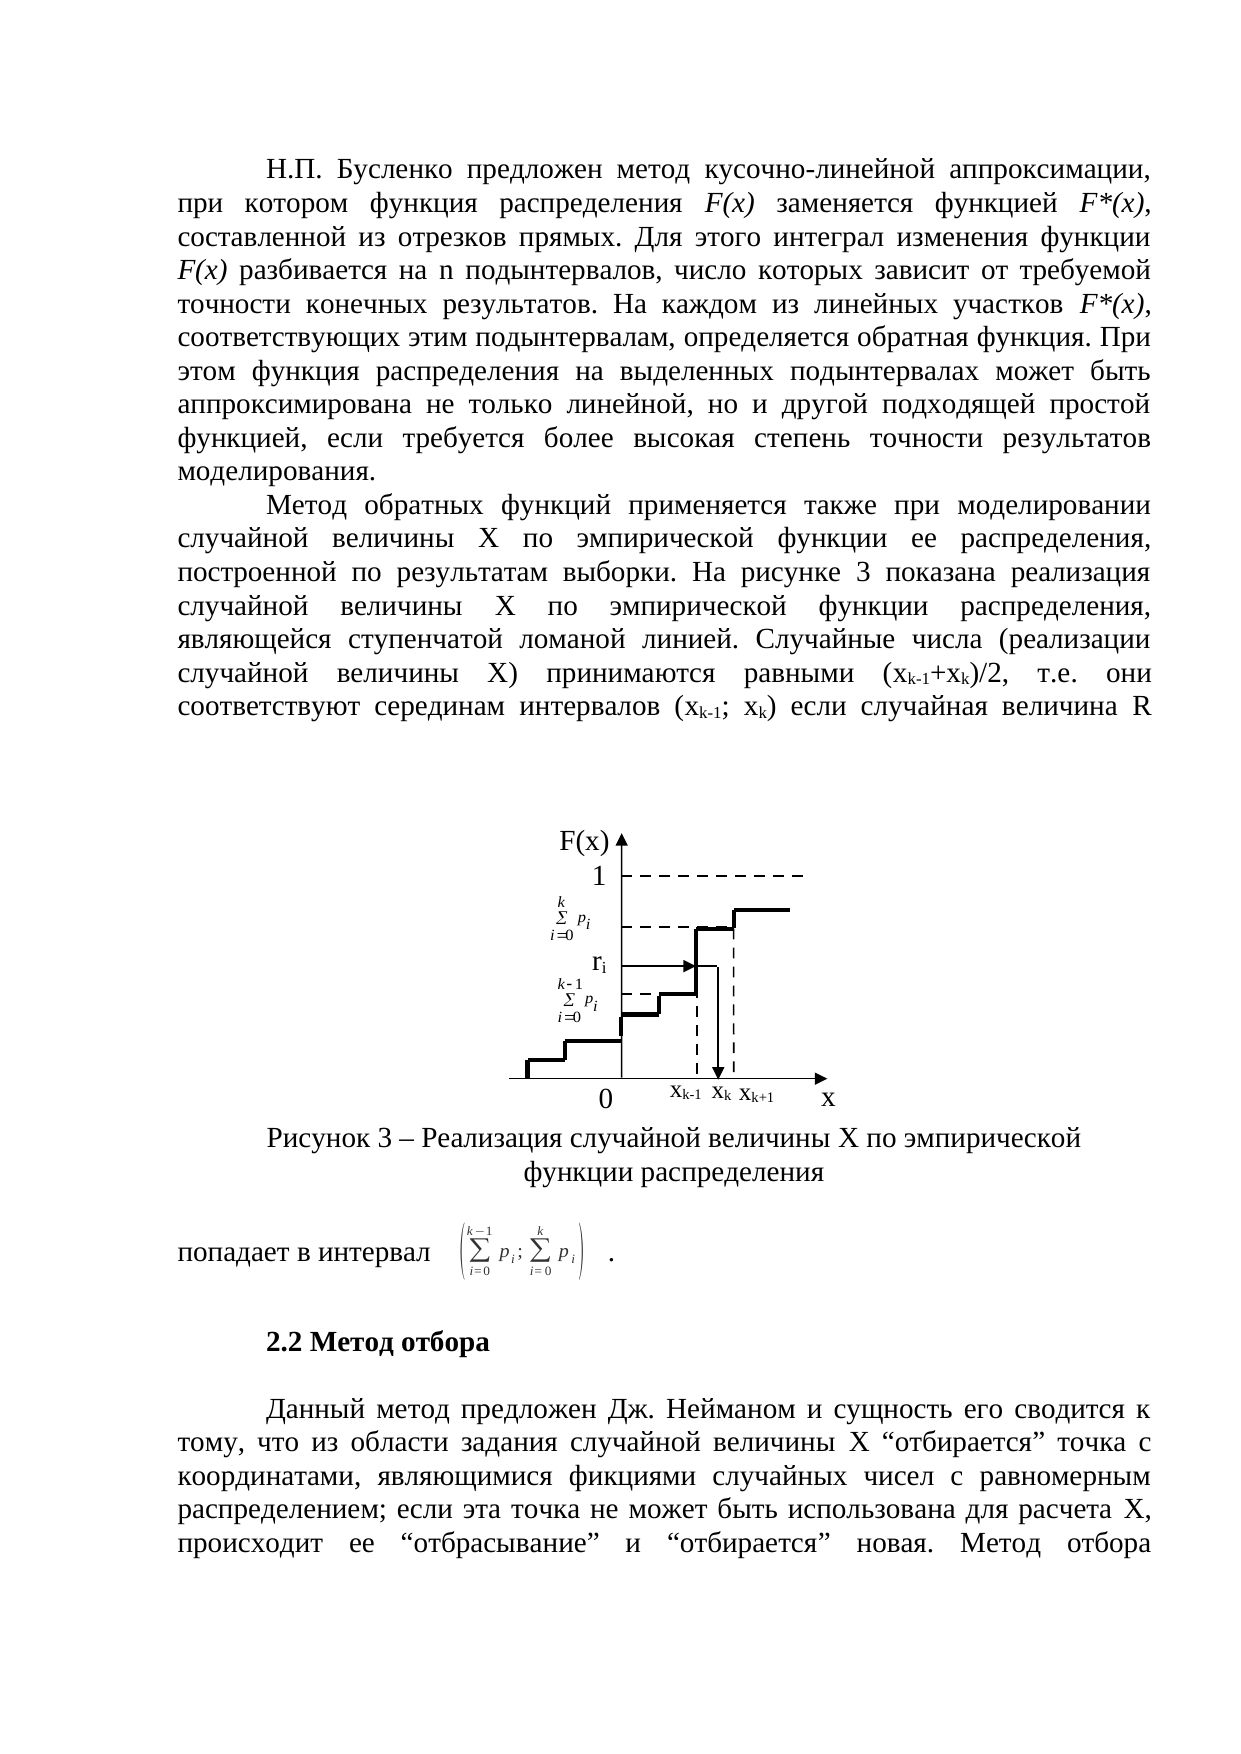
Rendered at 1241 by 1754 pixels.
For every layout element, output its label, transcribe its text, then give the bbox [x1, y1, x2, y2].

text Метод обратных функций применяется также при моделировании случайной величины X по эмпирической функции ее распределения, построенной по результатам выборки. На рисунке 3 показана реализация случайной величины X по эмпирической функции распределения, являющейся ступенчатой ломаной линией. Случайные числа (реализации случайной величины Х) принимаются равными (xk-1+xk)/2, т.е. они соответствуют серединам интервалов (xk-1; xk) если случайная величина R попадает в интервал . [177, 487, 1152, 1290]
text 2.2 Метод отбора [177, 1324, 1152, 1357]
text Данный метод предложен Дж. Нейманом и сущность его сводится к тому, что из области задания случайной величины X “отбирается” точка с координатами, являющимися фикциями случайных чисел с равномерным распределением; если эта точка не может быть использована для расчета X, происходит ее “отбрасывание” и “отбирается” новая. Метод отбора [177, 1391, 1152, 1559]
text Н.П. Бусленко предложен метод кусочно-линейной аппроксимации, при котором функция распределения F(х) заменяется функцией F*(х), составленной из отрезков прямых. Для этого интеграл изменения функции F(х) разбивается на n подынтервалов, число которых зависит от требуемой точности конечных результатов. На каждом из линейных участков F*(х), соответствующих этим подынтервалам, определяется обратная функция. При этом функция распределения на выделенных подынтервалах может быть аппроксимирована не только линейной, но и другой подходящей простой функцией, если требуется более высокая степень точности результатов моделирования. [177, 152, 1152, 487]
